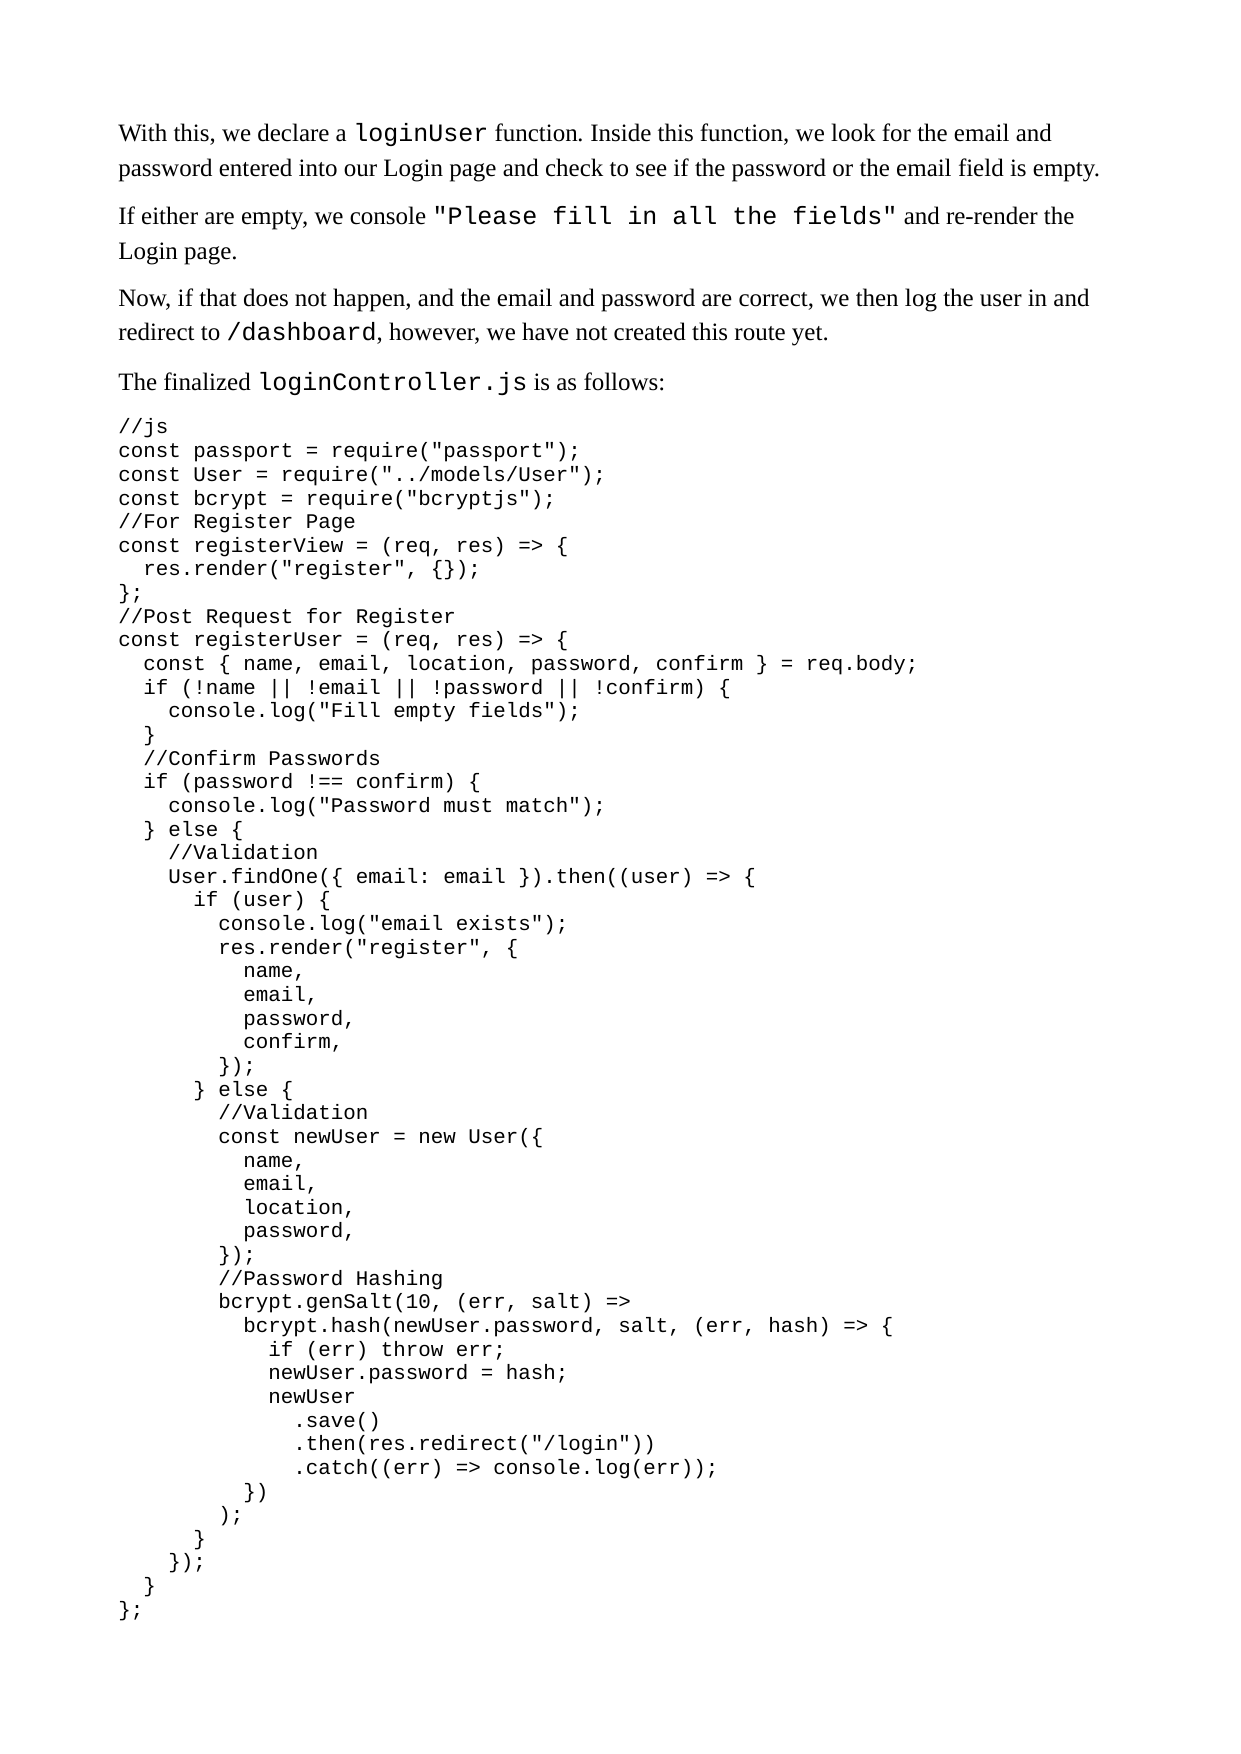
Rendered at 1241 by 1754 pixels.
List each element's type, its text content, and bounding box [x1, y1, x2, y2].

text .catch((err) => console.log(err)); [118, 1457, 1122, 1481]
text With this, we declare a loginUser function. Inside this function, we look for the email and password entered into our Login page and check to see if the password or the email field is empty. [118, 118, 1122, 182]
text email, [118, 1173, 1122, 1197]
text name, [118, 960, 1122, 984]
text if (user) { [118, 889, 1122, 913]
text const newUser = new User({ [118, 1126, 1122, 1149]
text newUser.password = hash; [118, 1362, 1122, 1386]
text console.log("Password must match"); [118, 795, 1122, 818]
text email, [118, 984, 1122, 1008]
text }); [118, 1552, 1122, 1575]
text const passport = require("passport"); [118, 440, 1122, 464]
text bcrypt.genSalt(10, (err, salt) => [118, 1291, 1122, 1315]
text res.render("register", { [118, 937, 1122, 960]
text if (password !== confirm) { [118, 771, 1122, 795]
text //Post Request for Register [118, 606, 1122, 629]
text if (!name || !email || !password || !confirm) { [118, 677, 1122, 700]
text console.log("Fill empty fields"); [118, 700, 1122, 724]
text ); [118, 1504, 1122, 1528]
text }) [118, 1481, 1122, 1504]
text .save() [118, 1410, 1122, 1433]
text }); [118, 1055, 1122, 1079]
text newUser [118, 1386, 1122, 1410]
text .then(res.redirect("/login")) [118, 1433, 1122, 1457]
text //Confirm Passwords [118, 748, 1122, 771]
text } [118, 1528, 1122, 1552]
text if (err) throw err; [118, 1339, 1122, 1362]
text const registerUser = (req, res) => { [118, 629, 1122, 653]
text //js [118, 417, 1122, 440]
text } else { [118, 1079, 1122, 1102]
text confirm, [118, 1031, 1122, 1055]
text const bcrypt = require("bcryptjs"); [118, 487, 1122, 511]
text } [118, 1575, 1122, 1599]
text //Validation [118, 1102, 1122, 1126]
text The finalized loginController.js is as follows: [118, 367, 1122, 397]
text }; [118, 1599, 1122, 1622]
text If either are empty, we console "Please fill in all the fields" and re-render the Login page. [118, 201, 1122, 265]
text //For Register Page [118, 511, 1122, 535]
text bcrypt.hash(newUser.password, salt, (err, hash) => { [118, 1315, 1122, 1339]
text } [118, 724, 1122, 748]
text }); [118, 1244, 1122, 1268]
text name, [118, 1149, 1122, 1173]
text res.render("register", {}); [118, 558, 1122, 582]
text }; [118, 582, 1122, 606]
text const registerView = (req, res) => { [118, 535, 1122, 558]
text const User = require("../models/User"); [118, 464, 1122, 487]
text location, [118, 1197, 1122, 1221]
text password, [118, 1221, 1122, 1244]
text console.log("email exists"); [118, 913, 1122, 937]
text const { name, email, location, password, confirm } = req.body; [118, 653, 1122, 677]
text //Validation [118, 842, 1122, 866]
text Now, if that does not happen, and the email and password are correct, we then log the user in and redirect to /dashboard, however, we have not created this route yet. [118, 283, 1122, 347]
text //Password Hashing [118, 1268, 1122, 1291]
text password, [118, 1008, 1122, 1031]
text } else { [118, 818, 1122, 842]
text User.findOne({ email: email }).then((user) => { [118, 866, 1122, 889]
